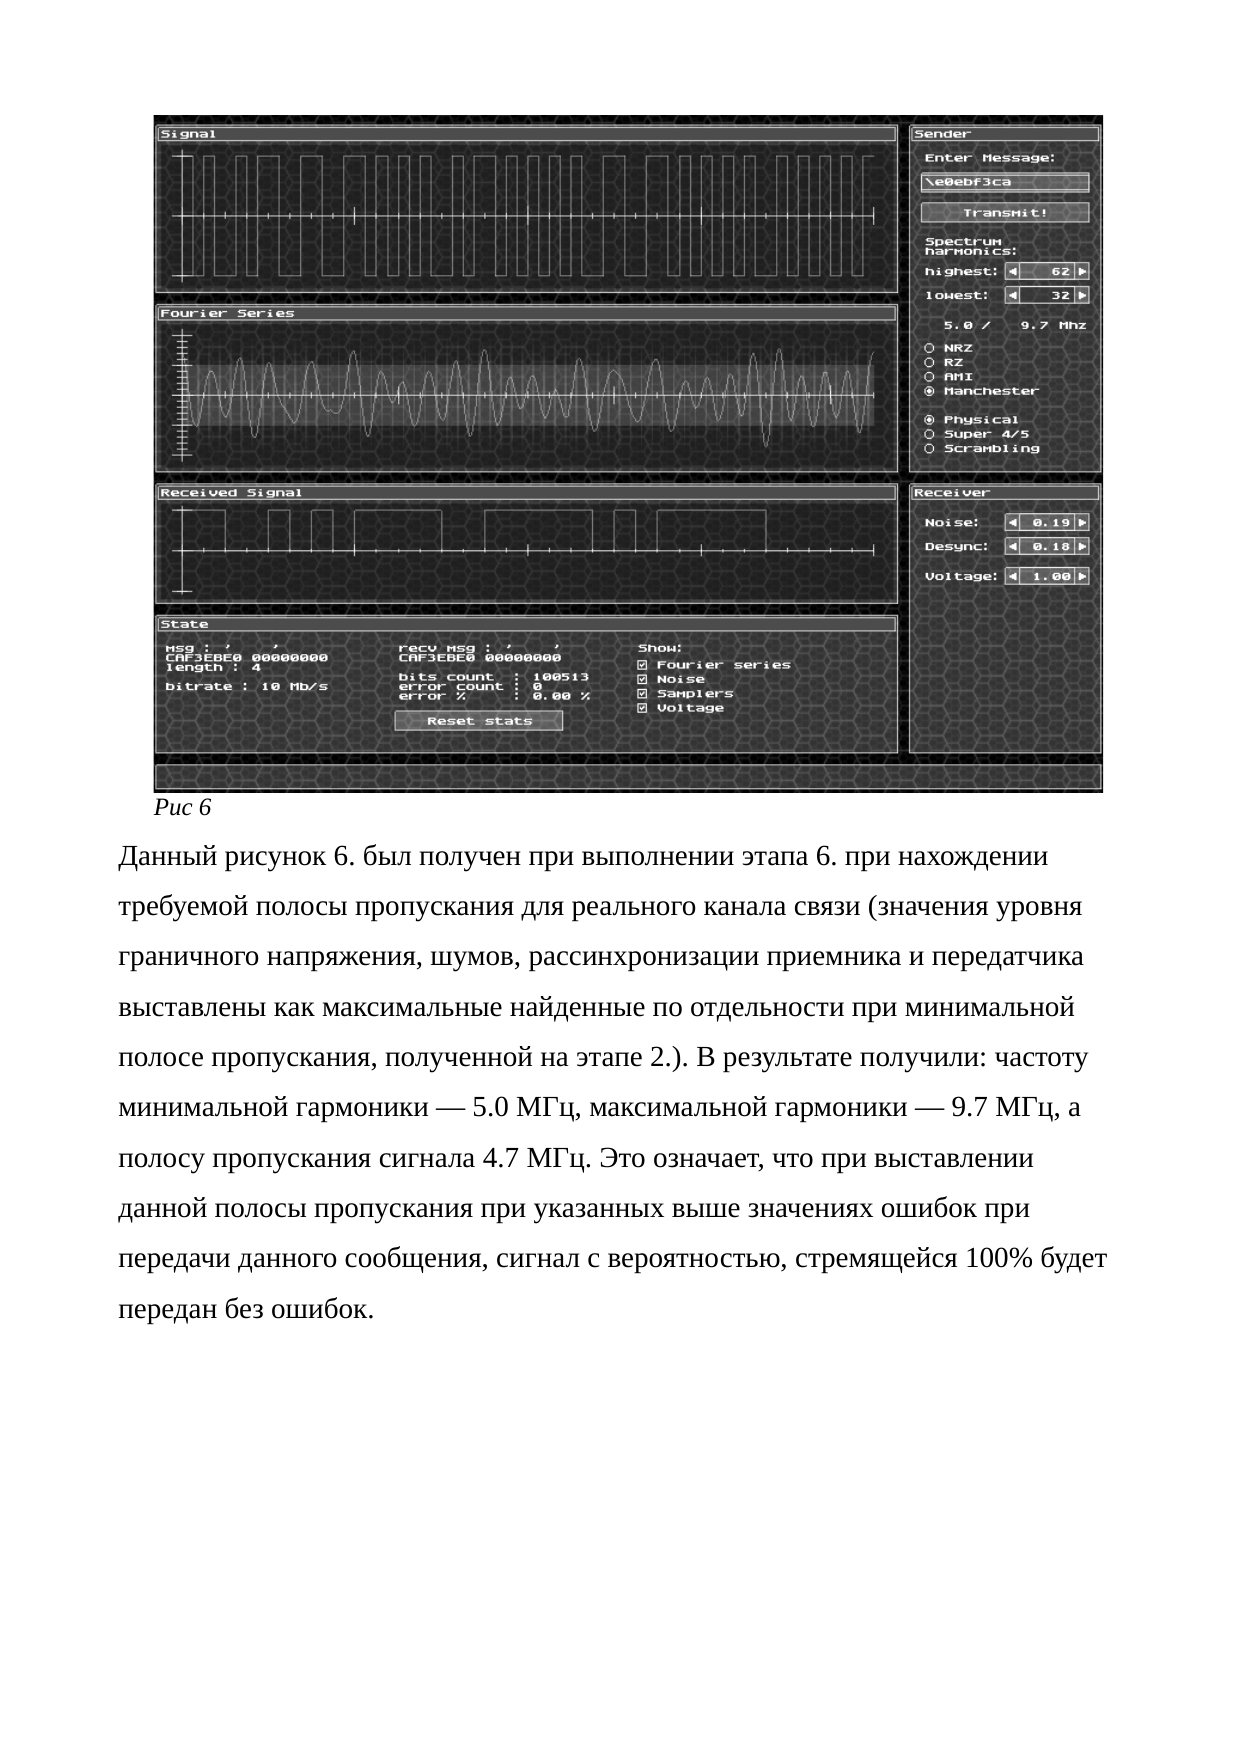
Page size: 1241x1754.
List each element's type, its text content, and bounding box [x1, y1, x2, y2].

picture [153, 115, 1104, 793]
text Рис 6 [154, 793, 1103, 821]
text Данный рисунок 6. был получен при выполнении этапа 6. при нахождении требуемой полосы пропускания для реального канала связи (значения уровня граничного напряжения, шумов, рассинхронизации приемника и передатчика выставлены как максимальные найденные по отдельности при минимальной полосе пропускания, полученной на этапе 2.). В результате получили: частоту минимальной гармоники — 5.0 МГц, максимальной гармоники — 9.7 МГц, а полосу пропускания сигнала 4.7 МГц. Это означает, что при выставлении данной полосы пропускания при указанных выше значениях ошибок при передачи данного сообщения, сигнал с вероятностью, стремящейся 100% будет передан без ошибок. [118, 118, 1122, 1324]
